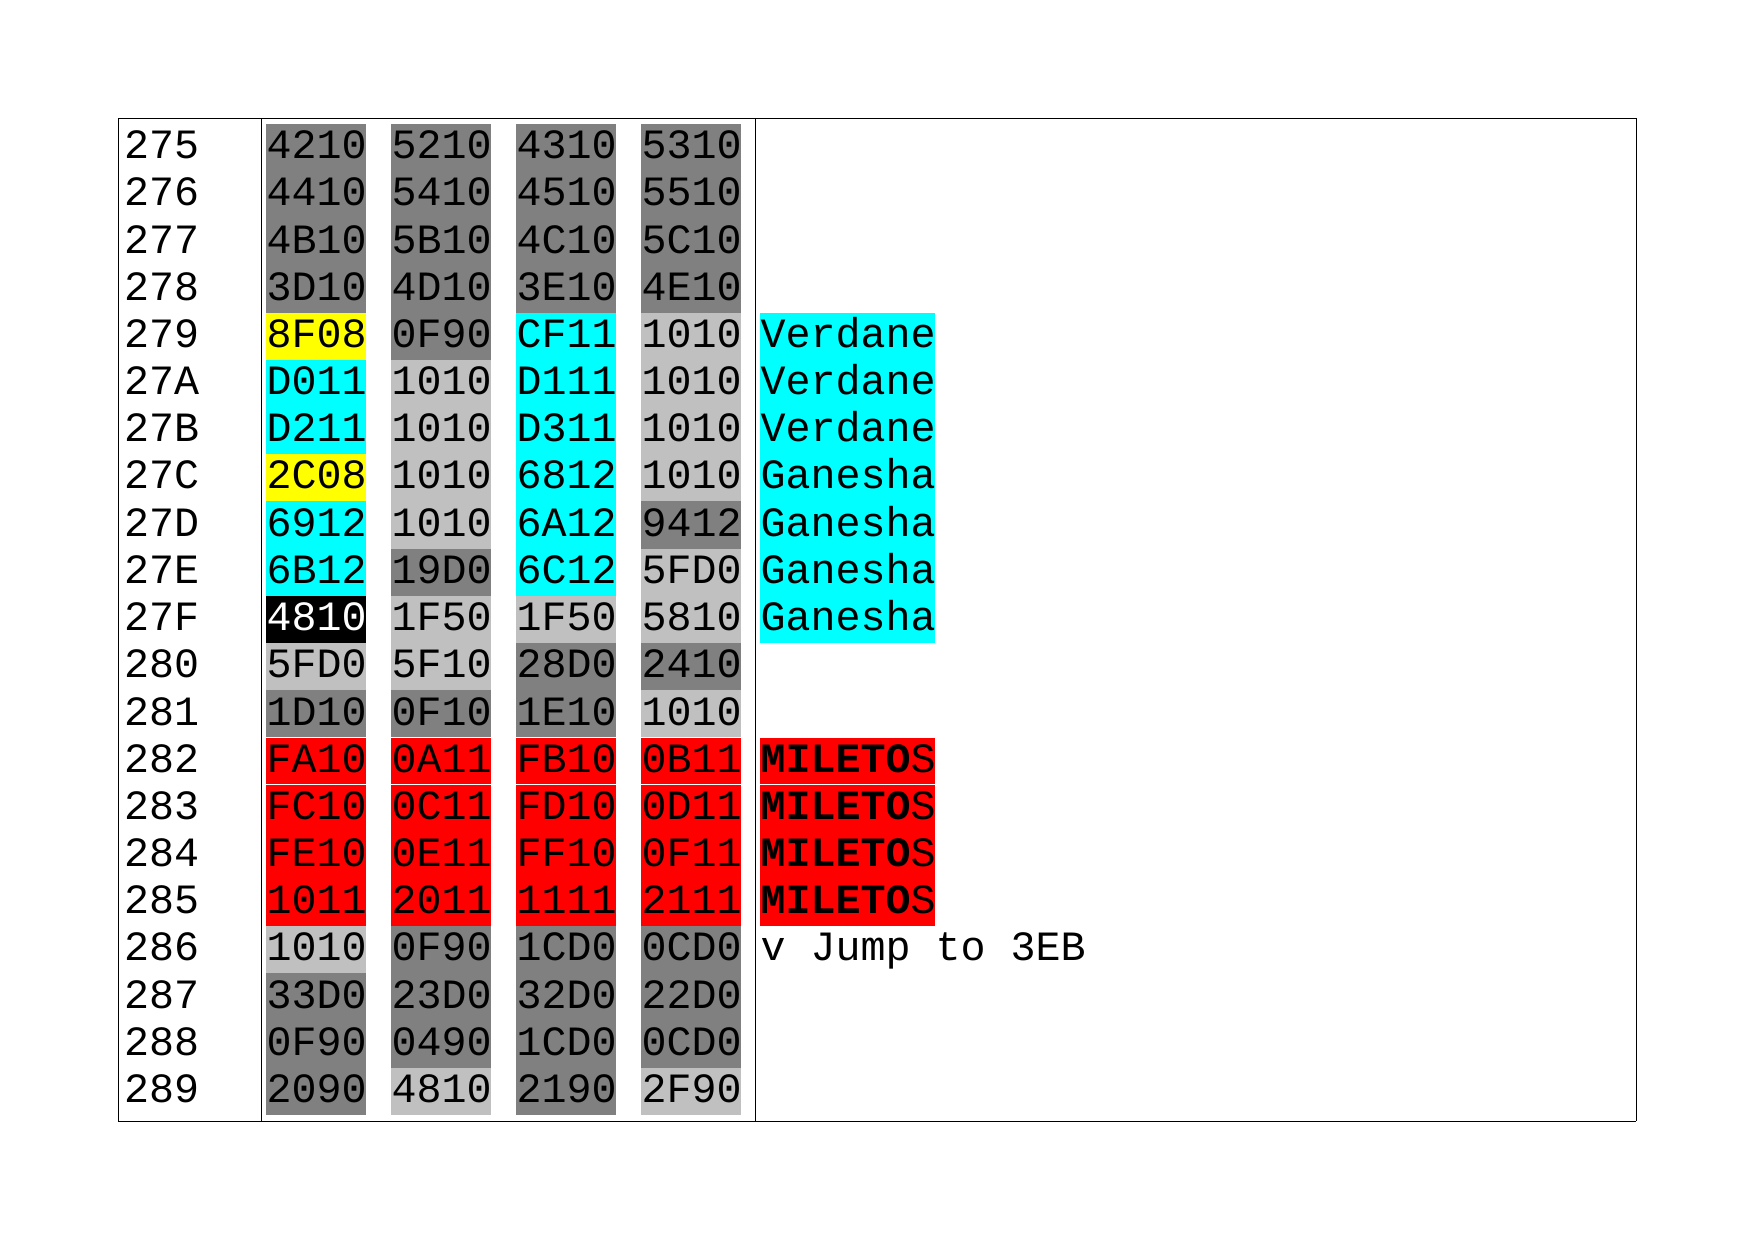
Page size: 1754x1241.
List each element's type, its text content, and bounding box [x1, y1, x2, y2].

table_header Verdane Verdane Verdane Ganesha Ganesha Ganesha Ganesha MILETOS MILETOS MILETOS MILETOS v Jump to 3EB [756, 119, 1636, 1121]
table_header 275 276 277 278 279 27A 27B 27C 27D 27E 27F 280 281 282 283 284 285 286 287 288 289 [119, 119, 261, 1121]
table_header 4210 5210 4310 5310 4410 5410 4510 5510 4B10 5B10 4C10 5C10 3D10 4D10 3E10 4E10 8F08 0F90 CF11 1010 D011 1010 D111 1010 D211 1010 D311 1010 2C08 1010 6812 1010 6912 1010 6A12 9412 6B12 19D0 6C12 5FD0 4810 1F50 1F50 5810 5FD0 5F10 28D0 2410 1D10 0F10 1E10 1010 FA10 0A11 FB10 0B11 FC10 0C11 FD10 0D11 FE10 0E11 FF10 0F11 1011 2011 1111 2111 1010 0F90 1CD0 0CD0 33D0 23D0 32D0 22D0 0F90 0490 1CD0 0CD0 2090 4810 2190 2F90 [262, 119, 755, 1121]
